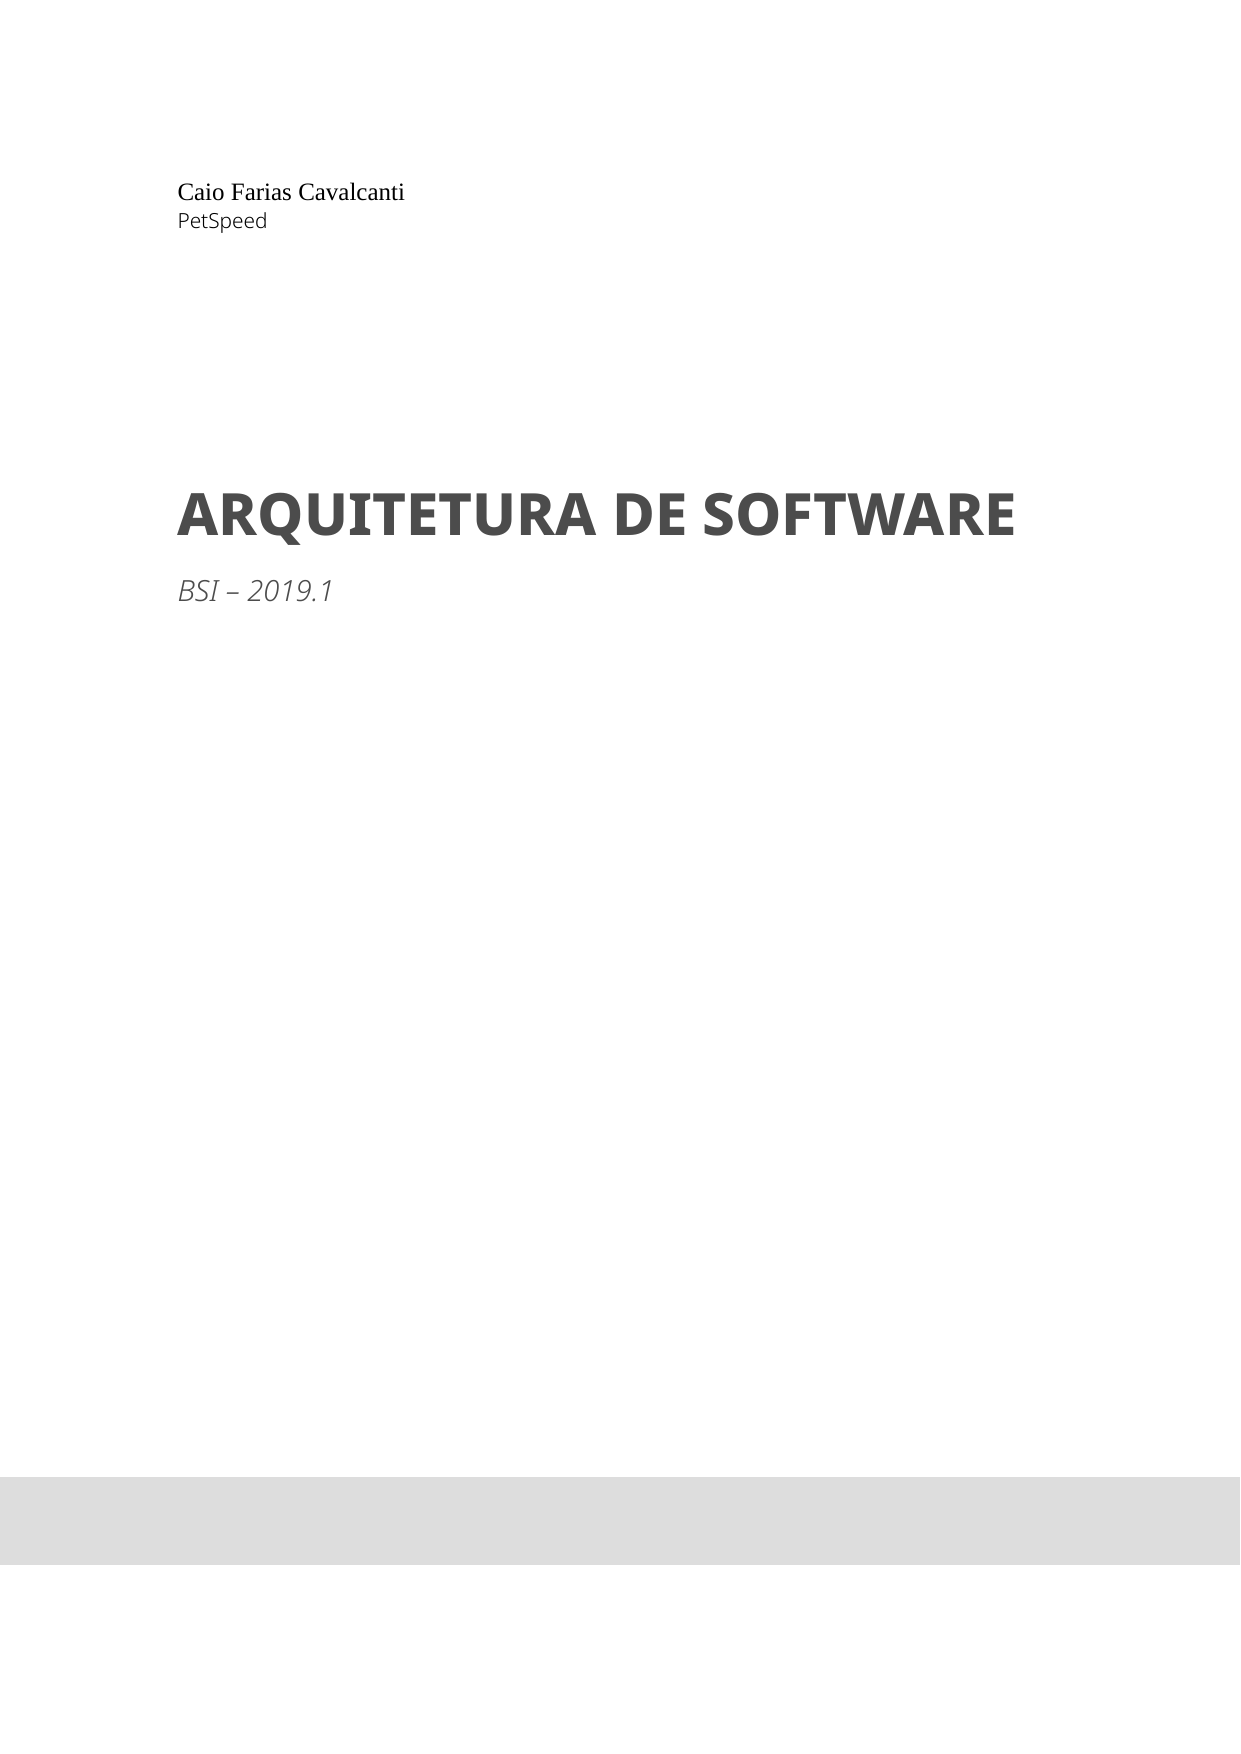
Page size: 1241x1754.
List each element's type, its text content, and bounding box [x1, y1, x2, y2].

title BSI – 2019.1 [177, 570, 1063, 610]
title ARQUITETURA DE SOFTWARE [177, 473, 1063, 552]
text PetSpeed [177, 206, 1063, 234]
text Caio Farias Cavalcanti [177, 177, 1063, 206]
